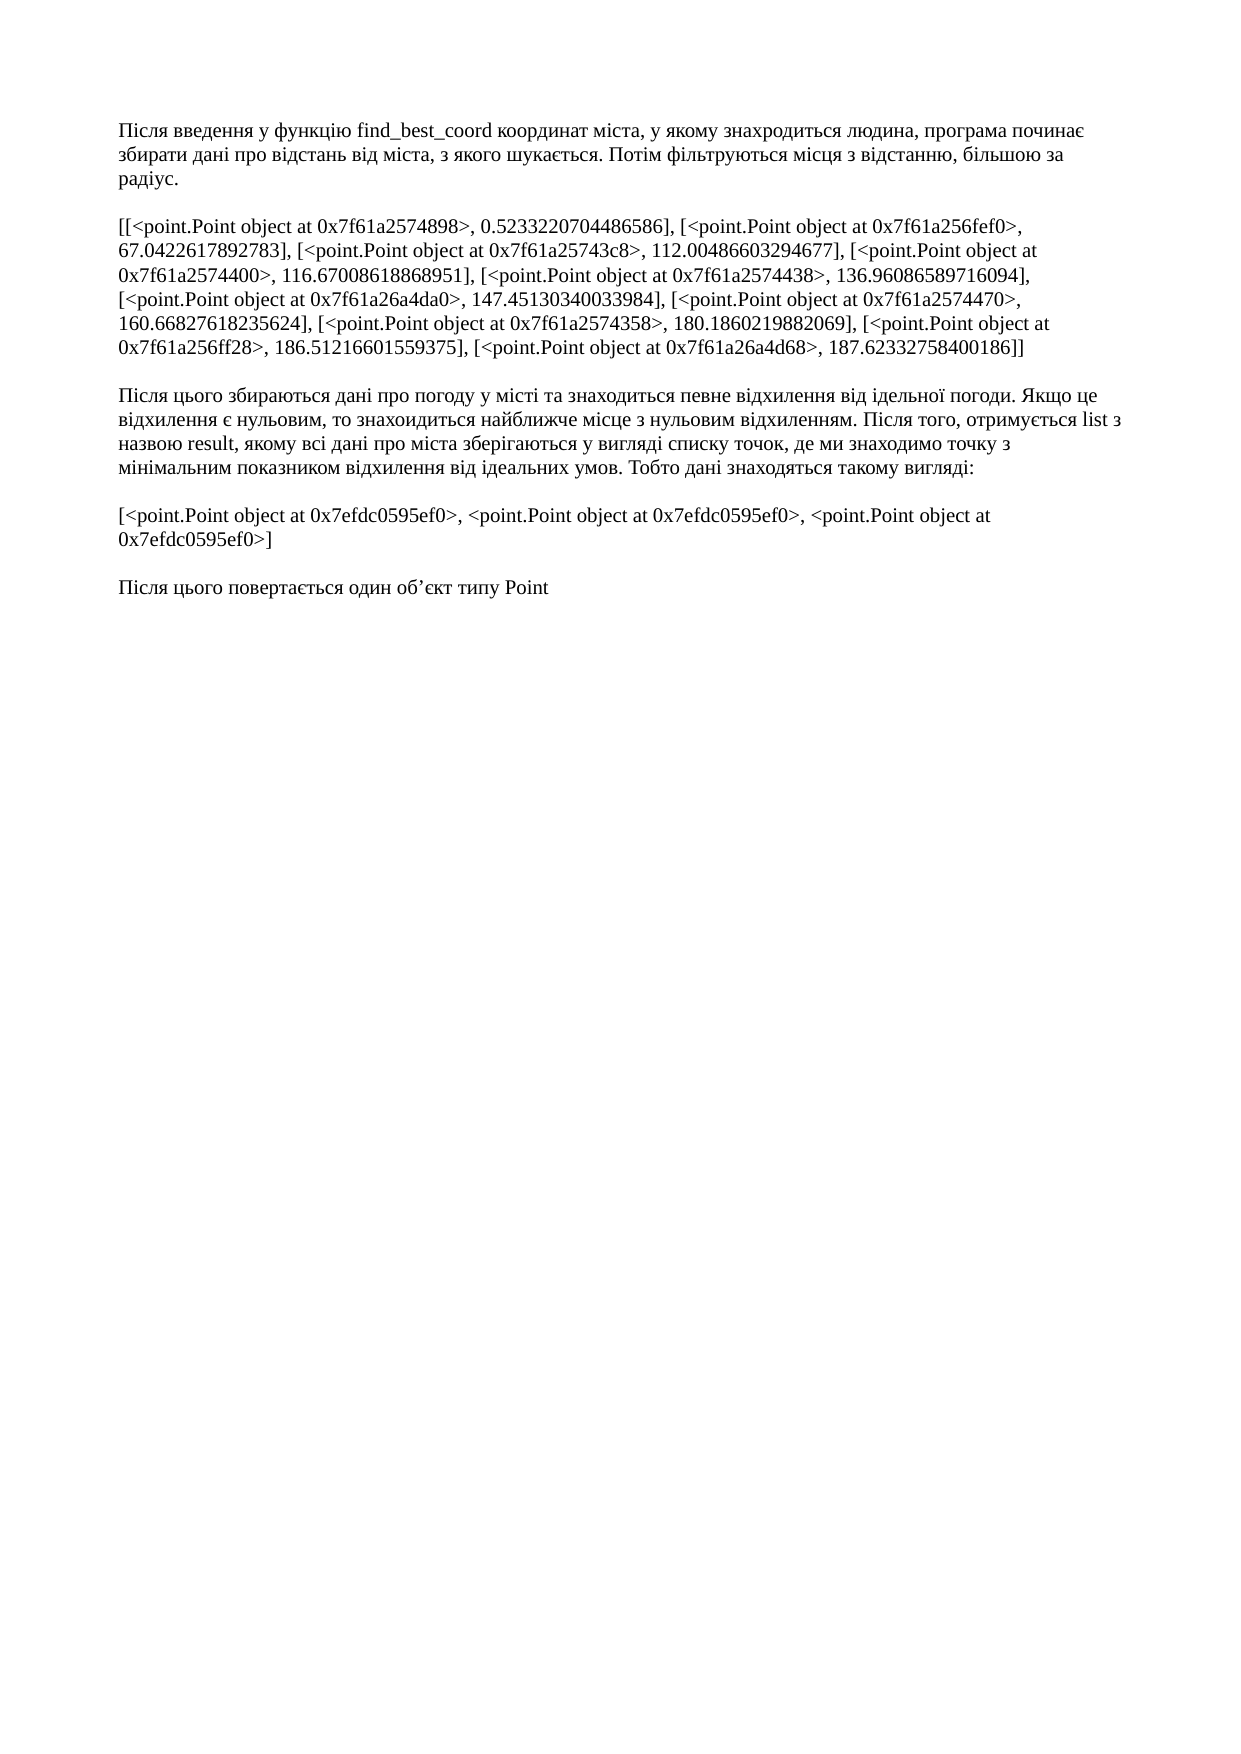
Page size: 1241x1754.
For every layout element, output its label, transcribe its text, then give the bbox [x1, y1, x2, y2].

text [<point.Point object at 0x7efdc0595ef0>, <point.Point object at 0x7efdc0595ef0>, <point.Point object at 0x7efdc0595ef0>] [118, 503, 1122, 551]
text Після цього збираються дані про погоду у місті та знаходиться певне відхилення від ідельної погоди. Якщо це відхилення є нульовим, то знахоидиться найближче місце з нульовим відхиленням. Після того, отримується list з назвою result, якому всі дані про міста зберігаються у вигляді списку точок, де ми знаходимо точку з мінімальним показником відхилення від ідеальних умов. Тобто дані знаходяться такому вигляді: [118, 383, 1122, 479]
text Після введення у функцію find_best_coord координат міста, у якому знахродиться людина, програма починає збирати дані про відстань від міста, з якого шукається. Потім фільтруються місця з відстанню, більшою за радіус. [118, 118, 1122, 190]
text Після цього повертається один об’єкт типу Point [118, 575, 1122, 599]
text [[<point.Point object at 0x7f61a2574898>, 0.5233220704486586], [<point.Point object at 0x7f61a256fef0>, 67.0422617892783], [<point.Point object at 0x7f61a25743c8>, 112.00486603294677], [<point.Point object at 0x7f61a2574400>, 116.67008618868951], [<point.Point object at 0x7f61a2574438>, 136.96086589716094], [<point.Point object at 0x7f61a26a4da0>, 147.45130340033984], [<point.Point object at 0x7f61a2574470>, 160.66827618235624], [<point.Point object at 0x7f61a2574358>, 180.1860219882069], [<point.Point object at 0x7f61a256ff28>, 186.51216601559375], [<point.Point object at 0x7f61a26a4d68>, 187.62332758400186]] [118, 214, 1122, 359]
